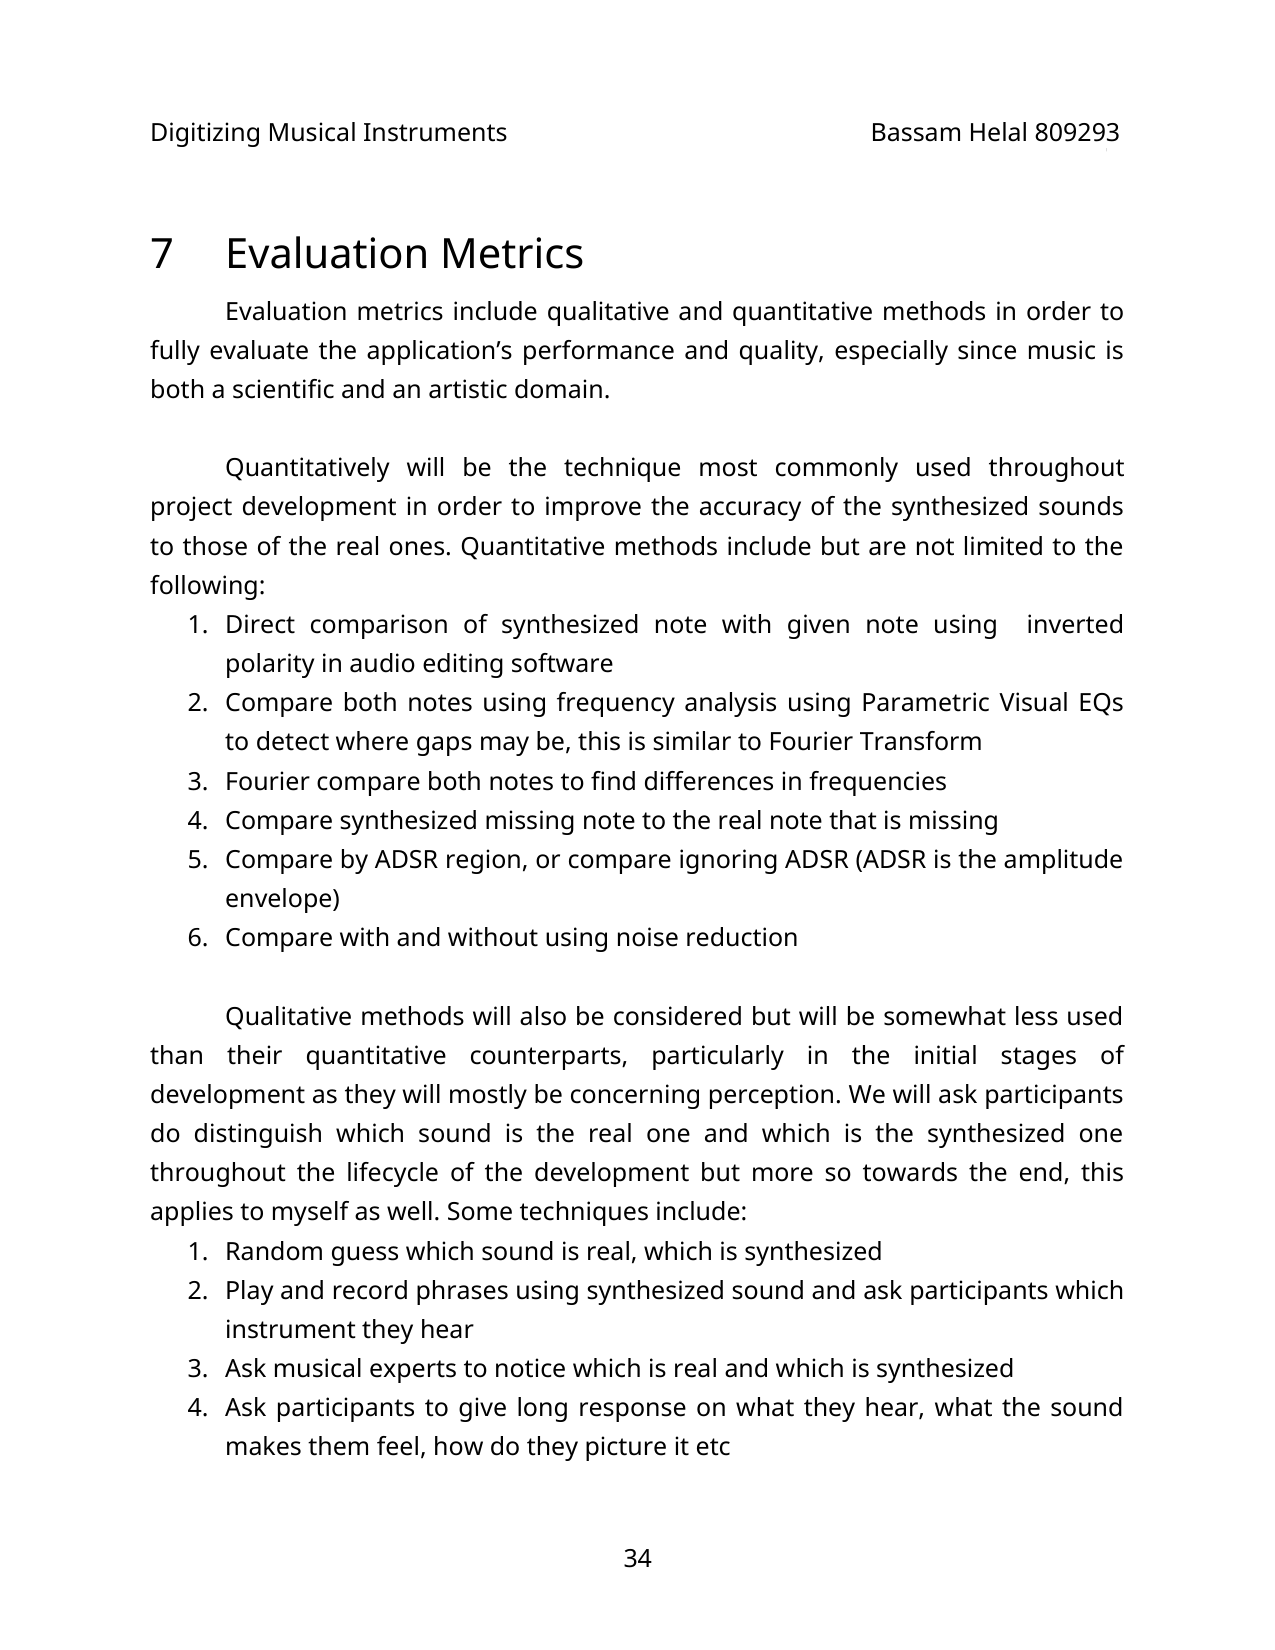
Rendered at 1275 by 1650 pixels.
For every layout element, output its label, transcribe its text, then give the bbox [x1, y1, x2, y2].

list Ask musical experts to notice which is real and which is synthesized [187, 1351, 1125, 1385]
list Play and record phrases using synthesized sound and ask participants which instrument they hear [187, 1272, 1125, 1346]
text Quantitatively will be the technique most commonly used throughout project development in order to improve the accuracy of the synthesized sounds to those of the real ones. Quantitative methods include but are not limited to the following: [150, 450, 1125, 601]
list Compare by ADSR region, or compare ignoring ADSR (ADSR is the amplitude envelope) [187, 842, 1125, 915]
text Qualitative methods will also be considered but will be somewhat less used than their quantitative counterparts, particularly in the initial stages of development as they will mostly be concerning perception. We will ask participants do distinguish which sound is the real one and which is the synthesized one throughout the lifecycle of the development but more so towards the end, this applies to myself as well. Some techniques include: [150, 998, 1125, 1228]
list Direct comparison of synthesized note with given note using inverted polarity in audio editing software [187, 607, 1125, 680]
list Compare with and without using noise reduction [187, 920, 1125, 954]
text Evaluation metrics include qualitative and quantitative methods in order to fully evaluate the application’s performance and quality, especially since music is both a scientific and an artistic domain. [150, 293, 1125, 406]
list Random guess which sound is real, which is synthesized [187, 1233, 1125, 1267]
list Compare both notes using frequency analysis using Parametric Visual EQs to detect where gaps may be, this is similar to Fourier Transform [187, 685, 1125, 758]
subtitle 7 Evaluation Metrics [150, 224, 1125, 281]
list Ask participants to give long response on what they hear, what the sound makes them feel, how do they picture it etc [187, 1390, 1125, 1463]
list Compare synthesized missing note to the real note that is missing [187, 802, 1125, 836]
list Fourier compare both notes to find differences in frequencies [187, 763, 1125, 797]
